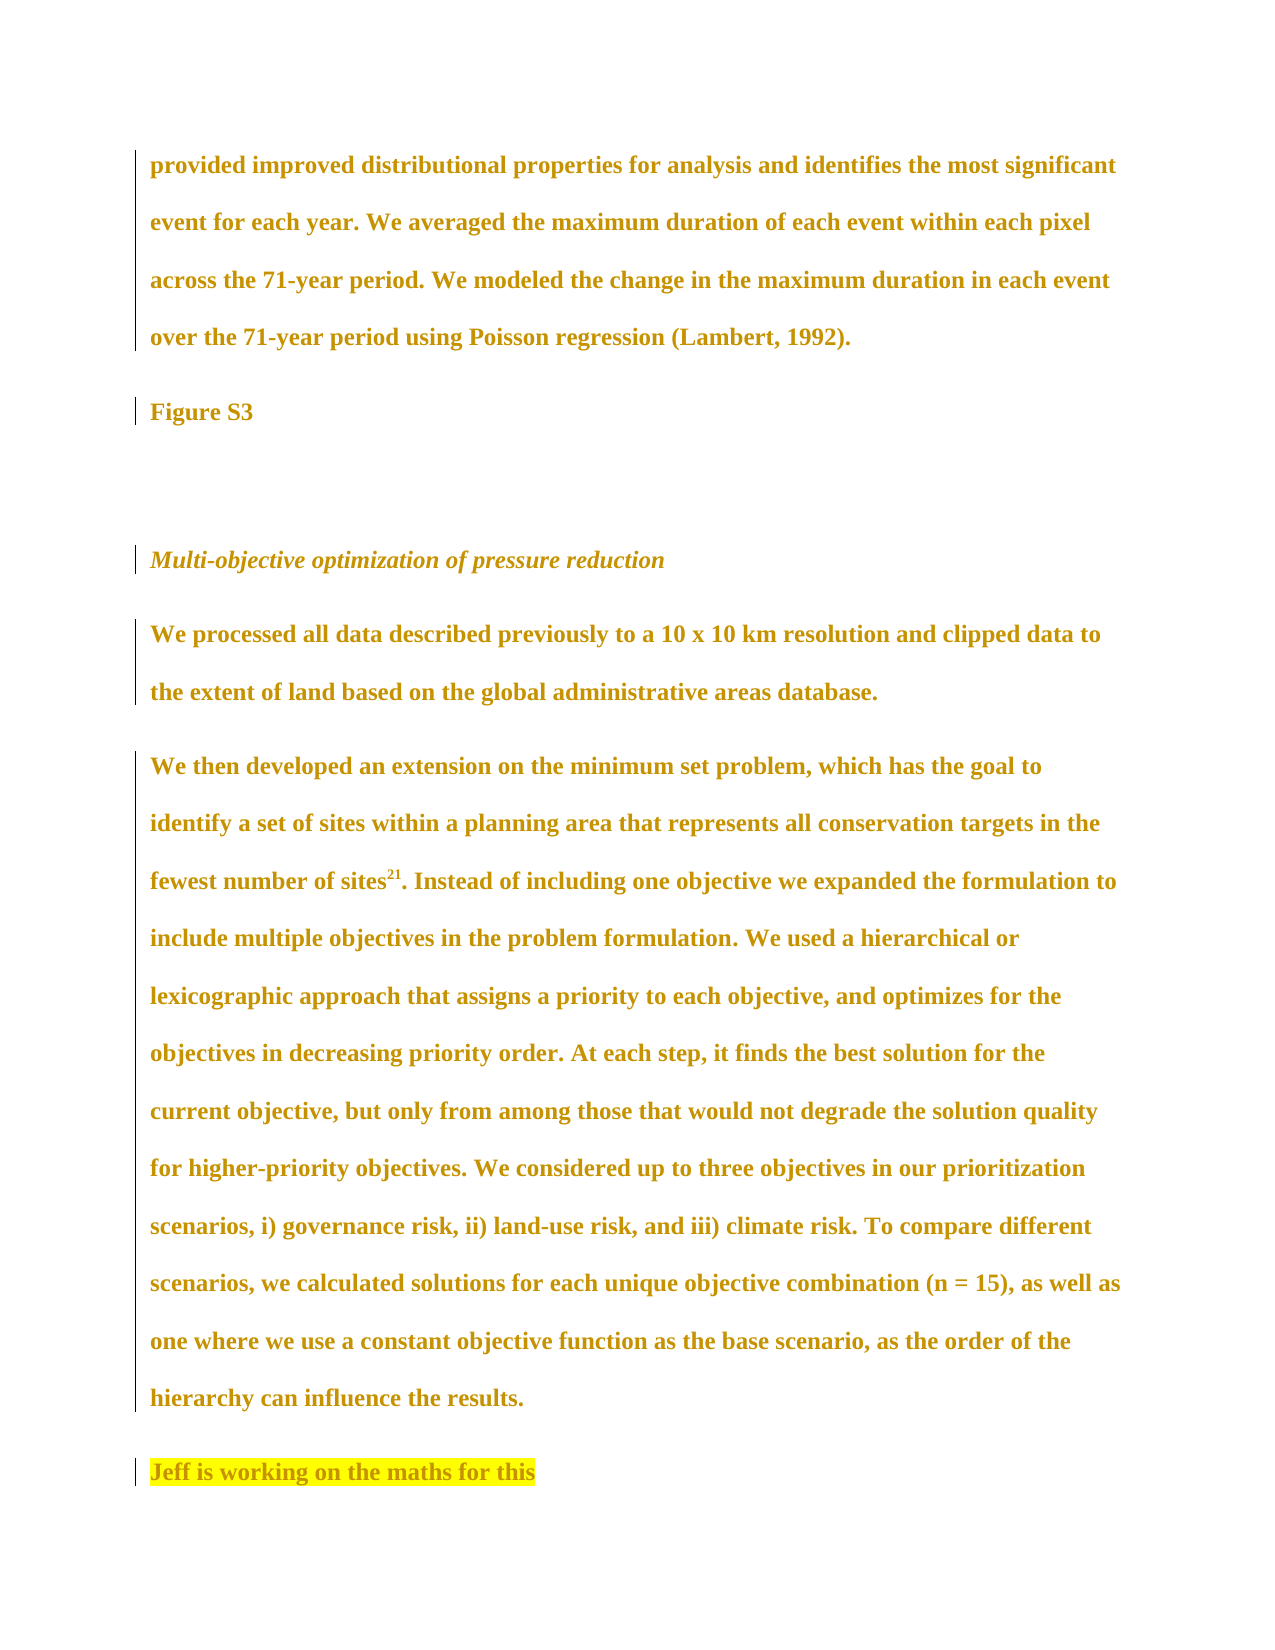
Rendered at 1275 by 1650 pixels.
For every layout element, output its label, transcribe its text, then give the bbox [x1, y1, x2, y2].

text We then developed an extension on the minimum set problem, which has the goal to identify a set of sites within a planning area that represents all conservation targets in the fewest number of sites21. Instead of including one objective we expanded the formulation to include multiple objectives in the problem formulation. We used a hierarchical or lexicographic approach that assigns a priority to each objective, and optimizes for the objectives in decreasing priority order. At each step, it finds the best solution for the current objective, but only from among those that would not degrade the solution quality for higher-priority objectives. We considered up to three objectives in our prioritization scenarios, i) governance risk, ii) land-use risk, and iii) climate risk. To compare different scenarios, we calculated solutions for each unique objective combination (n = 15), as well as one where we use a constant objective function as the base scenario, as the order of the hierarchy can influence the results. [150, 751, 1125, 1412]
text Figure S3 [150, 397, 1125, 425]
text Multi-objective optimization of pressure reduction [150, 545, 1125, 574]
text We processed all data described previously to a 10 x 10 km resolution and clipped data to the extent of land based on the global administrative areas database. [150, 619, 1125, 705]
text provided improved distributional properties for analysis and identifies the most significant event for each year. We averaged the maximum duration of each event within each pixel across the 71-year period. We modeled the change in the maximum duration in each event over the 71-year period using Poisson regression (Lambert, 1992). [150, 150, 1125, 351]
text Jeff is working on the maths for this [150, 1457, 1125, 1486]
